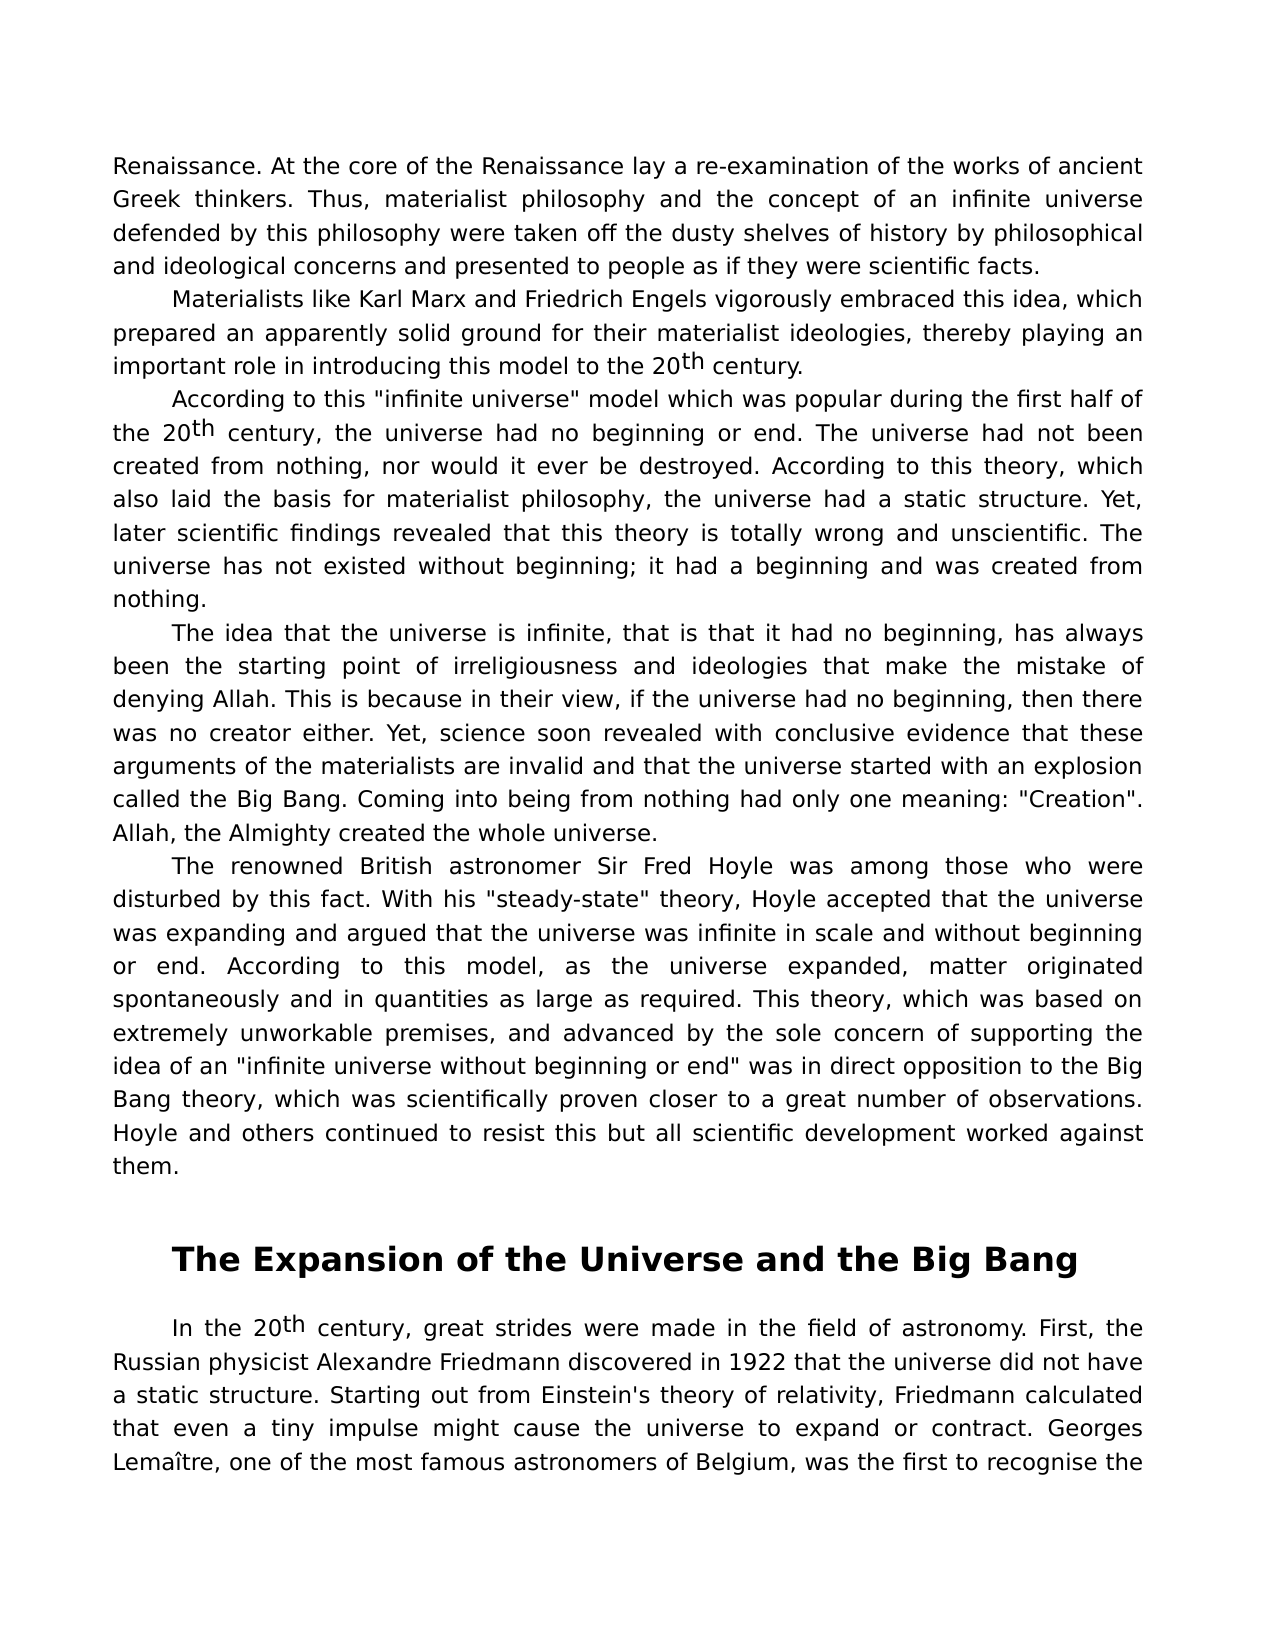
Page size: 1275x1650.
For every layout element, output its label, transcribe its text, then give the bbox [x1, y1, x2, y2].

text According to this "infinite universe" model which was popular during the first half of the 20th century, the universe had no beginning or end. The universe had not been created from nothing, nor would it ever be destroyed. According to this theory, which also laid the basis for materialist philosophy, the universe had a static structure. Yet, later scientific findings revealed that this theory is totally wrong and unscientific. The universe has not existed without beginning; it had a beginning and was created from nothing. [112, 381, 1145, 614]
text Renaissance. At the core of the Renaissance lay a re-examination of the works of ancient Greek thinkers. Thus, materialist philosophy and the concept of an infinite universe defended by this philosophy were taken off the dusty shelves of history by philosophical and ideological concerns and presented to people as if they were scientific facts. [112, 148, 1145, 281]
text The Expansion of the Universe and the Big Bang [112, 1248, 1145, 1277]
text The idea that the universe is infinite, that is that it had no beginning, has always been the starting point of irreligiousness and ideologies that make the mistake of denying Allah. This is because in their view, if the universe had no beginning, then there was no creator either. Yet, science soon revealed with conclusive evidence that these arguments of the materialists are invalid and that the universe started with an explosion called the Big Bang. Coming into being from nothing had only one meaning: "Creation". Allah, the Almighty created the whole universe. [112, 614, 1145, 848]
text The renowned British astronomer Sir Fred Hoyle was among those who were disturbed by this fact. With his "steady-state" theory, Hoyle accepted that the universe was expanding and argued that the universe was infinite in scale and without beginning or end. According to this model, as the universe expanded, matter originated spontaneously and in quantities as large as required. This theory, which was based on extremely unworkable premises, and advanced by the sole concern of supporting the idea of an "infinite universe without beginning or end" was in direct opposition to the Big Bang theory, which was scientifically proven closer to a great number of observations. Hoyle and others continued to resist this but all scientific development worked against them. [112, 848, 1145, 1181]
text In the 20th century, great strides were made in the field of astronomy. First, the Russian physicist Alexandre Friedmann discovered in 1922 that the universe did not have a static structure. Starting out from Einstein's theory of relativity, Friedmann calculated that even a tiny impulse might cause the universe to expand or contract. Georges Lemaître, one of the most famous astronomers of Belgium, was the first to recognise the [112, 1310, 1145, 1477]
text Materialists like Karl Marx and Friedrich Engels vigorously embraced this idea, which prepared an apparently solid ground for their materialist ideologies, thereby playing an important role in introducing this model to the 20th century. [112, 281, 1145, 381]
